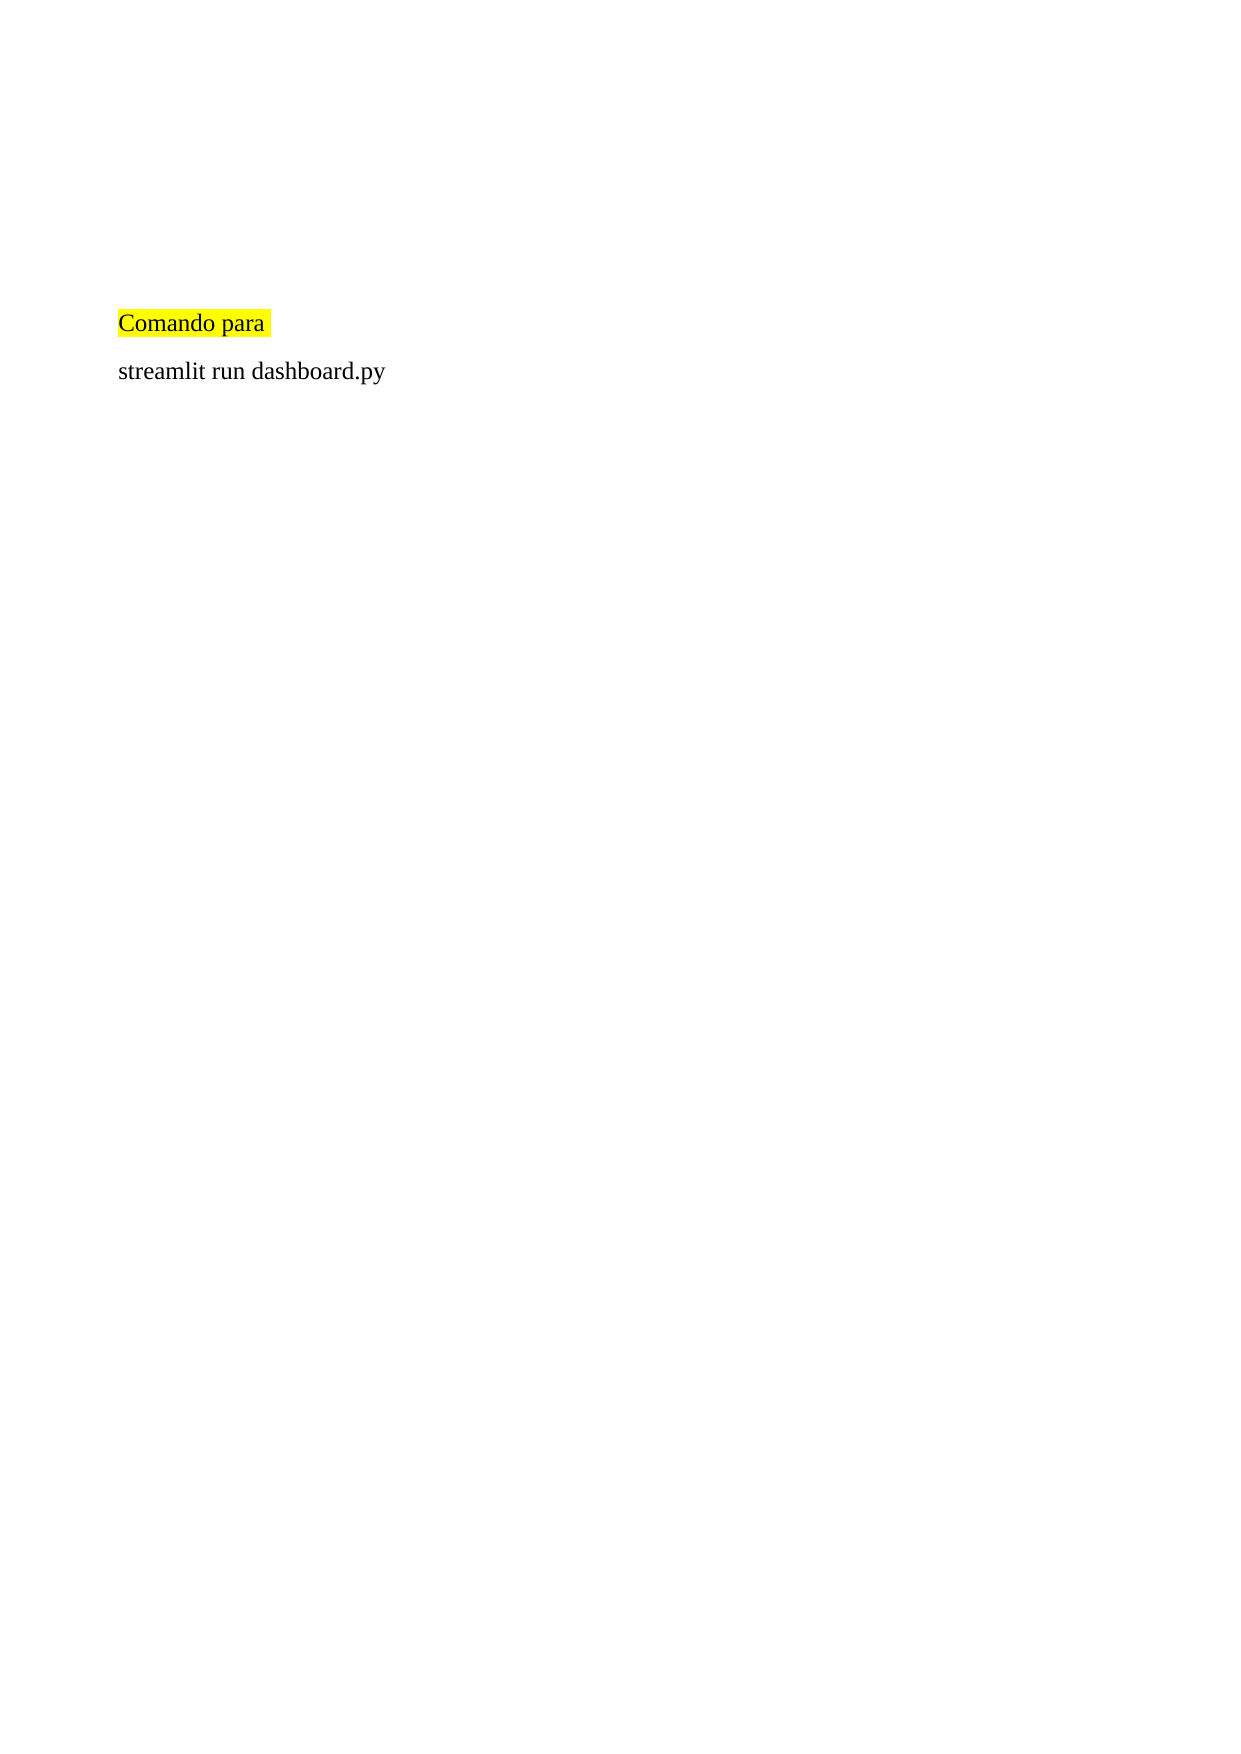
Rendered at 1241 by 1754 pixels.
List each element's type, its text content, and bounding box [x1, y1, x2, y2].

text streamlit run dashboard.py [118, 356, 1122, 385]
text Comando para [118, 308, 1122, 337]
